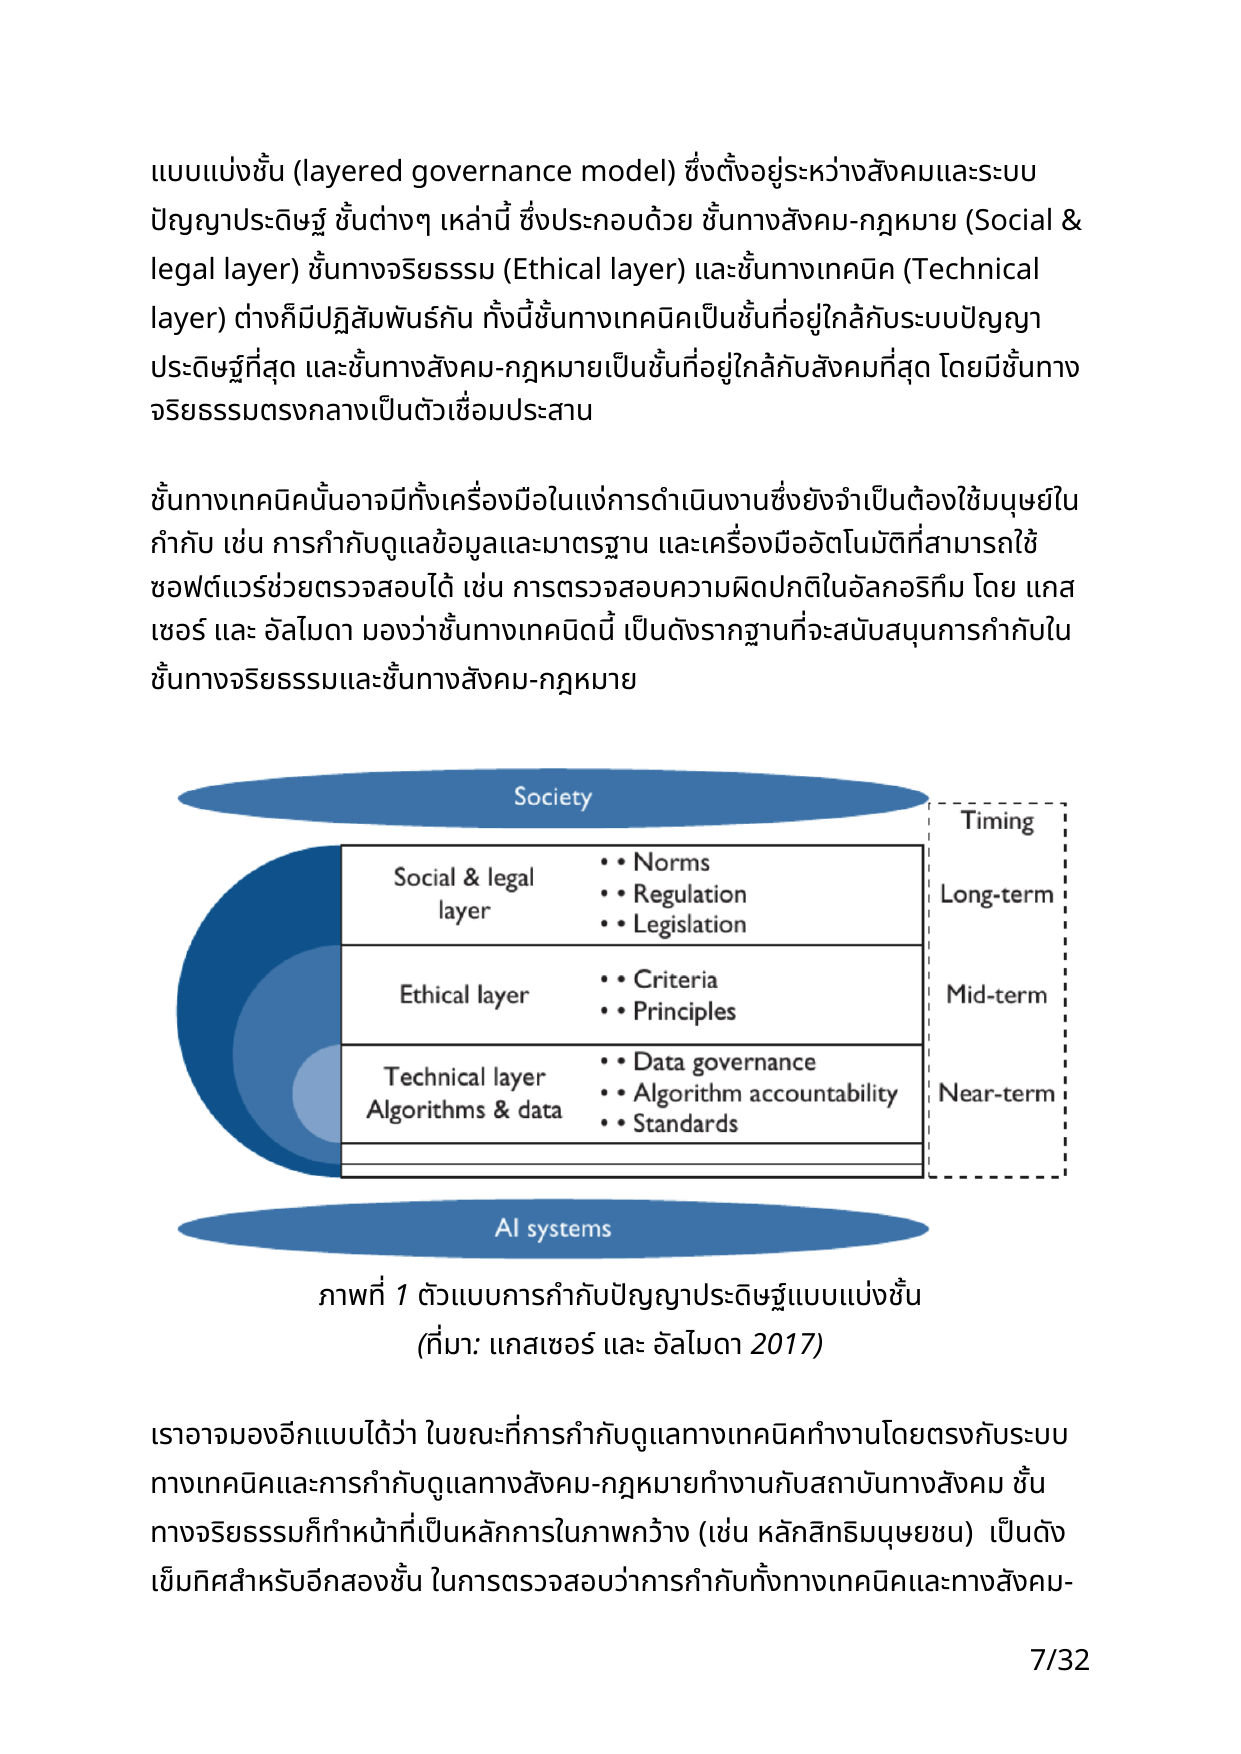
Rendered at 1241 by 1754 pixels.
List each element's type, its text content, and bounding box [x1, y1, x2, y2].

text แบบแบ่งชั้น (layered governance model) ซึ่งตั้งอยู่ระหว่างสังคมและระบบปัญญาประดิษฐ์ ชั้นต่างๆ เหล่านี้ ซึ่งประกอบด้วย ชั้นทางสังคม-กฎหมาย (Social & legal layer) ชั้นทางจริยธรรม (Ethical layer) และชั้นทางเทคนิค (Technical layer) ต่างก็มีปฏิสัมพันธ์กัน ทั้งนี้ชั้นทางเทคนิคเป็นชั้นที่อยู่ใกล้กับระบบปัญญาประดิษฐ์ที่สุด และชั้นทางสังคม-กฎหมายเป็นชั้นที่อยู่ใกล้กับสังคมที่สุด โดยมีชั้นทางจริยธรรมตรงกลางเป็นตัวเชื่อมประสาน [150, 150, 1090, 432]
text ภาพที่ 1 ตัวแบบการกำกับปัญญาประดิษฐ์แบบแบ่งชั้น (ที่มา: แกสเซอร์ และ อัลไมดา 2017) [150, 1274, 1090, 1366]
text เราอาจมองอีกแบบได้ว่า ในขณะที่การกำกับดูแลทางเทคนิคทำงานโดยตรงกับระบบทางเทคนิคและการกำกับดูแลทางสังคม-กฎหมายทำงานกับสถาบันทางสังคม ชั้นทางจริยธรรมก็ทำหน้าที่เป็นหลักการในภาพกว้าง (เช่น หลักสิทธิมนุษยชน) เป็นดังเข็มทิศสำหรับอีกสองชั้น ในการตรวจสอบว่าการกำกับทั้งทางเทคนิคและทางสังคม- [150, 1418, 1090, 1603]
text ชั้นทางเทคนิคนั้นอาจมีทั้งเครื่องมือในแง่การดำเนินงานซึ่งยังจำเป็นต้องใช้มนุษย์ในกำกับ เช่น การกำกับดูแลข้อมูลและมาตรฐาน และเครื่องมืออัตโนมัติที่สามารถใช้ซอฟต์แวร์ช่วยตรวจสอบได้ เช่น การตรวจสอบความผิดปกติในอัลกอริทึม โดย แกสเซอร์ และ อัลไมดา มองว่าชั้นทางเทคนิดนี้ เป็นดังรากฐานที่จะสนับสนุนการกำกับในชั้นทางจริยธรรมและชั้นทางสังคม-กฎหมาย [150, 484, 1090, 702]
picture [150, 753, 1091, 1269]
